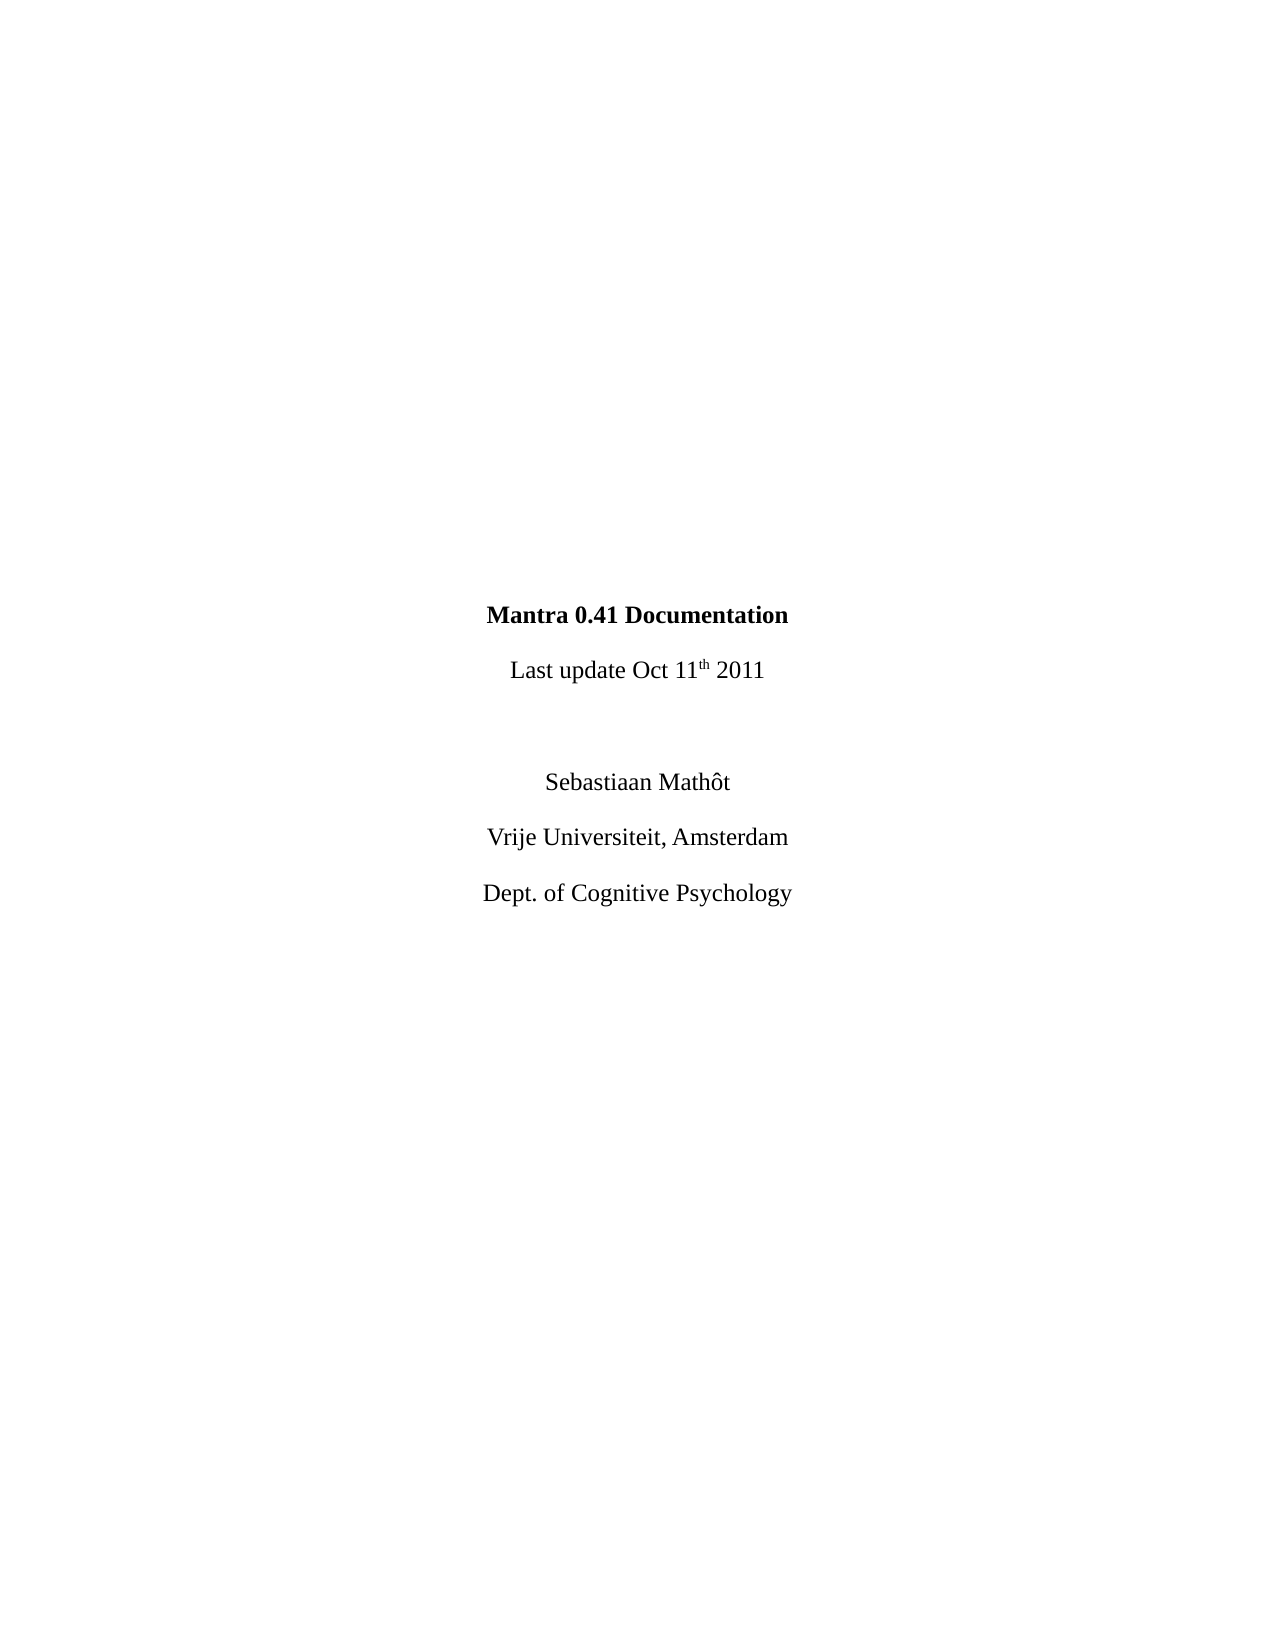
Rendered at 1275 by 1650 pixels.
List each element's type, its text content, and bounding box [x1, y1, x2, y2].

text Vrije Universiteit, Amsterdam [118, 822, 1157, 851]
text Last update Oct 11th 2011 [118, 656, 1157, 684]
text Sebastiaan Mathôt [118, 767, 1157, 796]
text Dept. of Cognitive Psychology [118, 878, 1157, 907]
text Mantra 0.41 Documentation [118, 600, 1157, 629]
